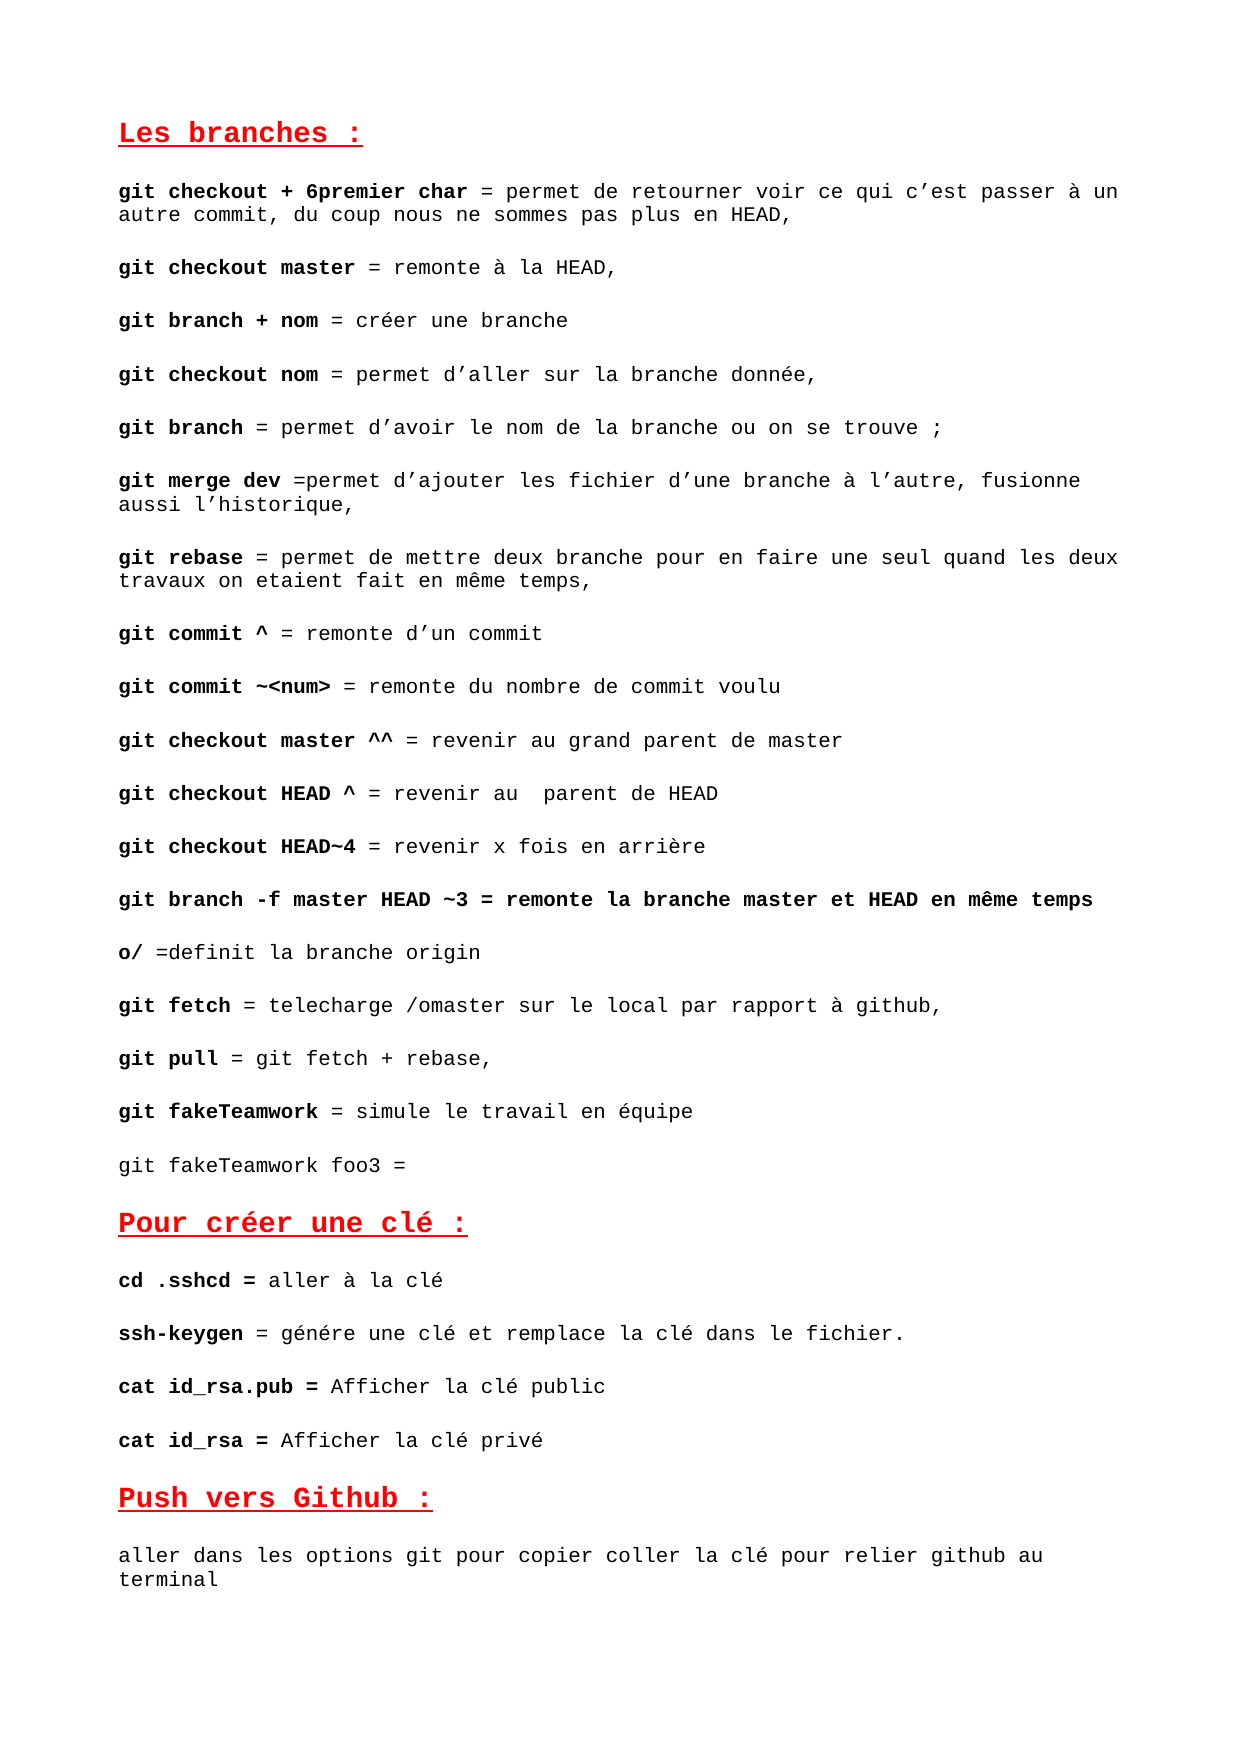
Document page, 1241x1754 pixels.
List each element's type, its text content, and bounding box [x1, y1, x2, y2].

text git checkout master = remonte à la HEAD, [118, 257, 1122, 281]
text git fakeTeamwork foo3 = [118, 1155, 1122, 1178]
text Pour créer une clé : [118, 1208, 1122, 1241]
text git checkout + 6premier char = permet de retourner voir ce qui c’est passer à un autre commit, du coup nous ne sommes pas plus en HEAD, [118, 181, 1122, 228]
text git branch + nom = créer une branche [118, 311, 1122, 334]
text git fakeTeamwork = simule le travail en équipe [118, 1102, 1122, 1125]
text git rebase = permet de mettre deux branche pour en faire une seul quand les deux travaux on etaient fait en même temps, [118, 547, 1122, 594]
text Les branches : [118, 118, 1122, 151]
text git branch -f master HEAD ~3 = remonte la branche master et HEAD en même temps [118, 889, 1122, 913]
text Push vers Github : [118, 1483, 1122, 1516]
text git checkout HEAD~4 = revenir x fois en arrière [118, 836, 1122, 859]
text git commit ~<num> = remonte du nombre de commit voulu [118, 677, 1122, 700]
text git merge dev =permet d’ajouter les fichier d’une branche à l’autre, fusionne aussi l’historique, [118, 470, 1122, 517]
text git commit ^ = remonte d’un commit [118, 623, 1122, 647]
text cat id_rsa = Afficher la clé privé [118, 1430, 1122, 1453]
text aller dans les options git pour copier coller la clé pour relier github au terminal [118, 1545, 1122, 1593]
text git fetch = telecharge /omaster sur le local par rapport à github, [118, 995, 1122, 1019]
text git checkout master ^^ = revenir au grand parent de master [118, 730, 1122, 753]
text o/ =definit la branche origin [118, 942, 1122, 966]
text cd .sshcd = aller à la clé [118, 1270, 1122, 1294]
text ssh-keygen = génére une clé et remplace la clé dans le fichier. [118, 1323, 1122, 1347]
text cat id_rsa.pub = Afficher la clé public [118, 1377, 1122, 1400]
text git checkout HEAD ^ = revenir au parent de HEAD [118, 783, 1122, 806]
text git checkout nom = permet d’aller sur la branche donnée, [118, 364, 1122, 387]
text git pull = git fetch + rebase, [118, 1048, 1122, 1072]
text git branch = permet d’avoir le nom de la branche ou on se trouve ; [118, 417, 1122, 440]
